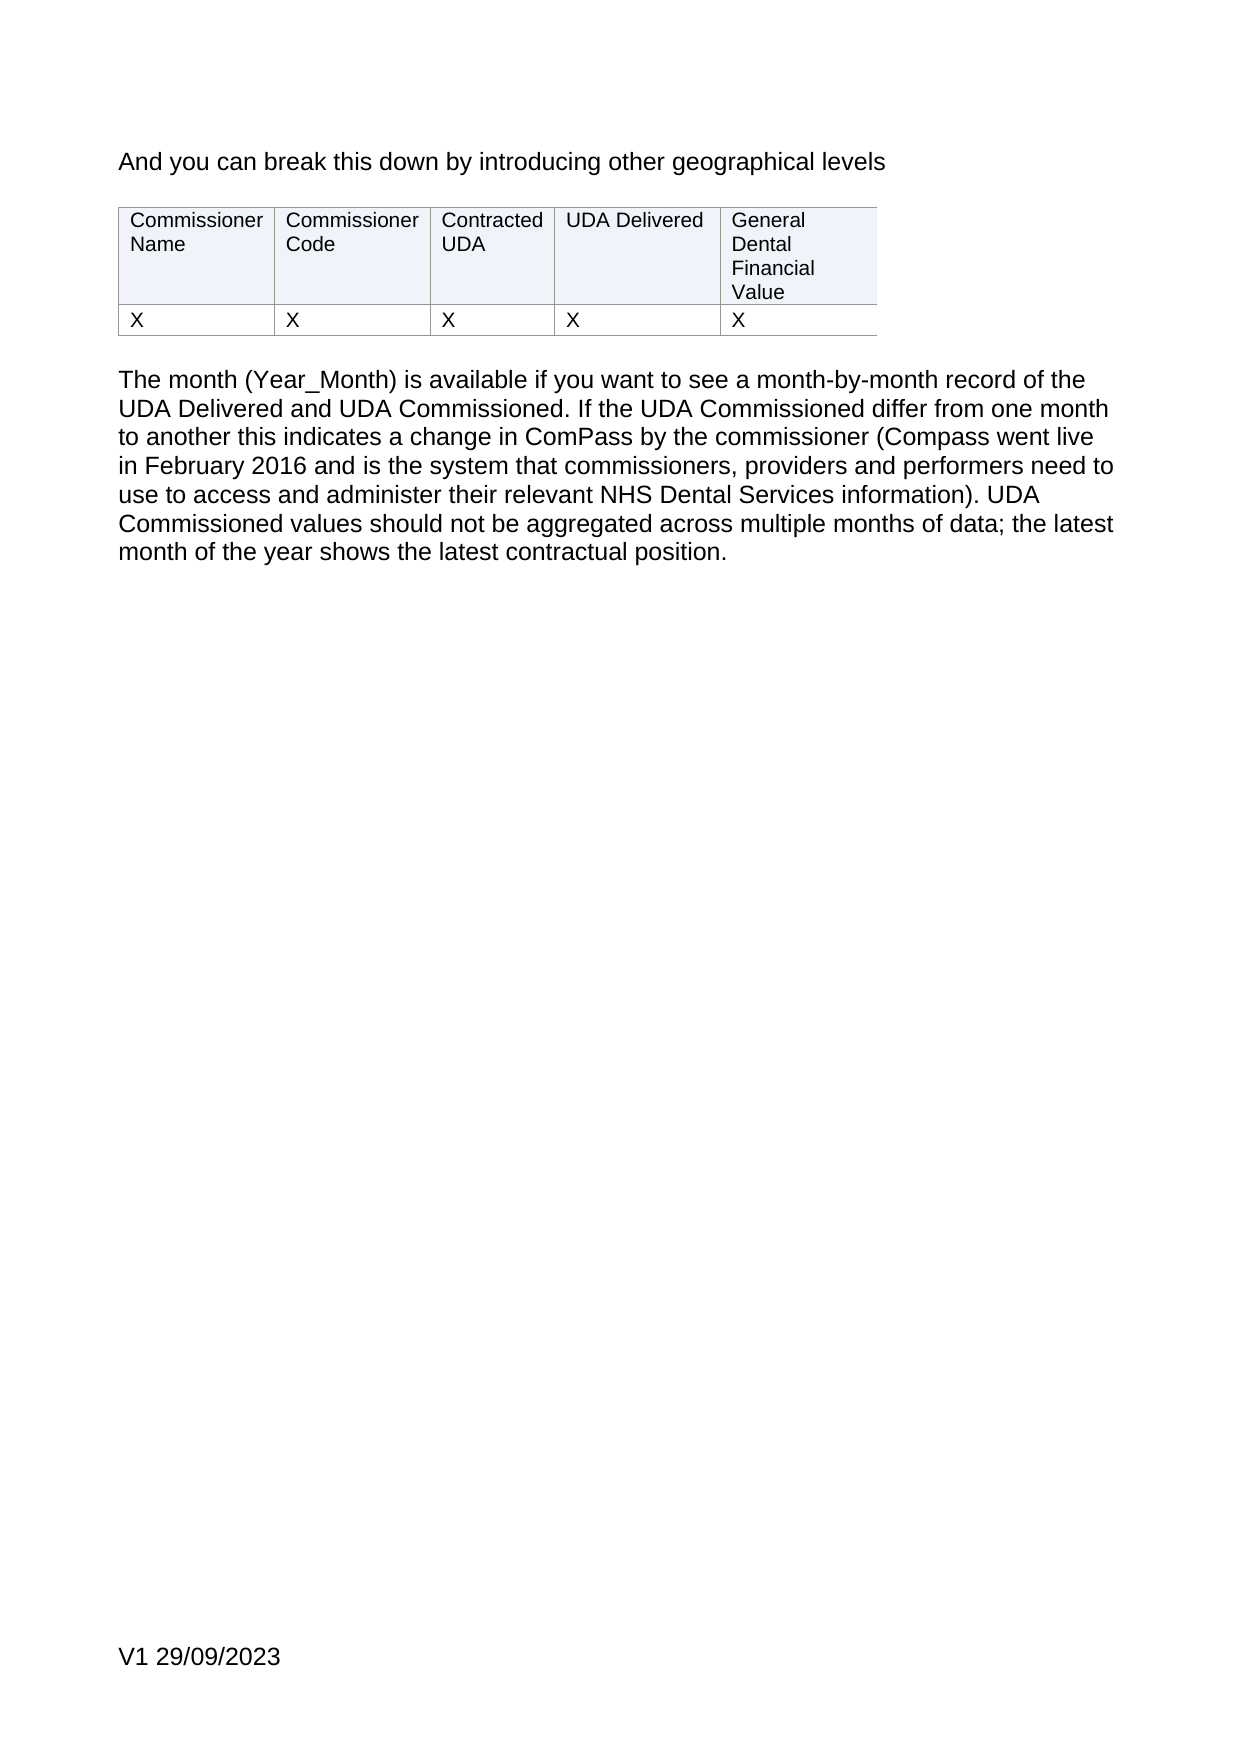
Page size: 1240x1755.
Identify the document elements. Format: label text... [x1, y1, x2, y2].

text The month (Year_Month) is available if you want to see a month-by-month record of the UDA Delivered and UDA Commissioned. If the UDA Commissioned differ from one month to another this indicates a change in ComPass by the commissioner (Compass went live in February 2016 and is the system that commissioners, providers and performers need to use to access and administer their relevant NHS Dental Services information). UDA Commissioned values should not be aggregated across multiple months of data; the latest month of the year shows the latest contractual position. [118, 365, 1121, 566]
table_cell [877, 207, 979, 304]
table_header [979, 176, 1081, 207]
table_cell Contracted UDA [431, 208, 554, 304]
table_header [119, 176, 274, 207]
table_cell [1181, 207, 1240, 304]
table_header [430, 176, 554, 207]
table_cell X [431, 305, 554, 335]
table_header [877, 176, 979, 207]
table_cell [979, 207, 1081, 304]
table_cell UDA Delivered [555, 208, 720, 304]
table_cell X [721, 305, 877, 335]
table_header [1181, 176, 1240, 207]
table_cell X [275, 305, 430, 335]
table_cell X [119, 305, 274, 335]
table_cell General Dental Financial Value [721, 208, 877, 304]
table_cell Commissioner Code [275, 208, 430, 304]
text And you can break this down by introducing other geographical levels [118, 147, 1121, 176]
table_cell [1081, 304, 1181, 335]
table_header [555, 176, 720, 207]
table_cell [1081, 207, 1181, 304]
table_cell Commissioner Name [119, 208, 274, 304]
table_cell [979, 304, 1081, 335]
table_cell [877, 304, 979, 335]
table_cell X [555, 305, 720, 335]
table_cell [1181, 304, 1240, 335]
table_header [1081, 176, 1181, 207]
table_header [720, 176, 877, 207]
table_header [274, 176, 430, 207]
